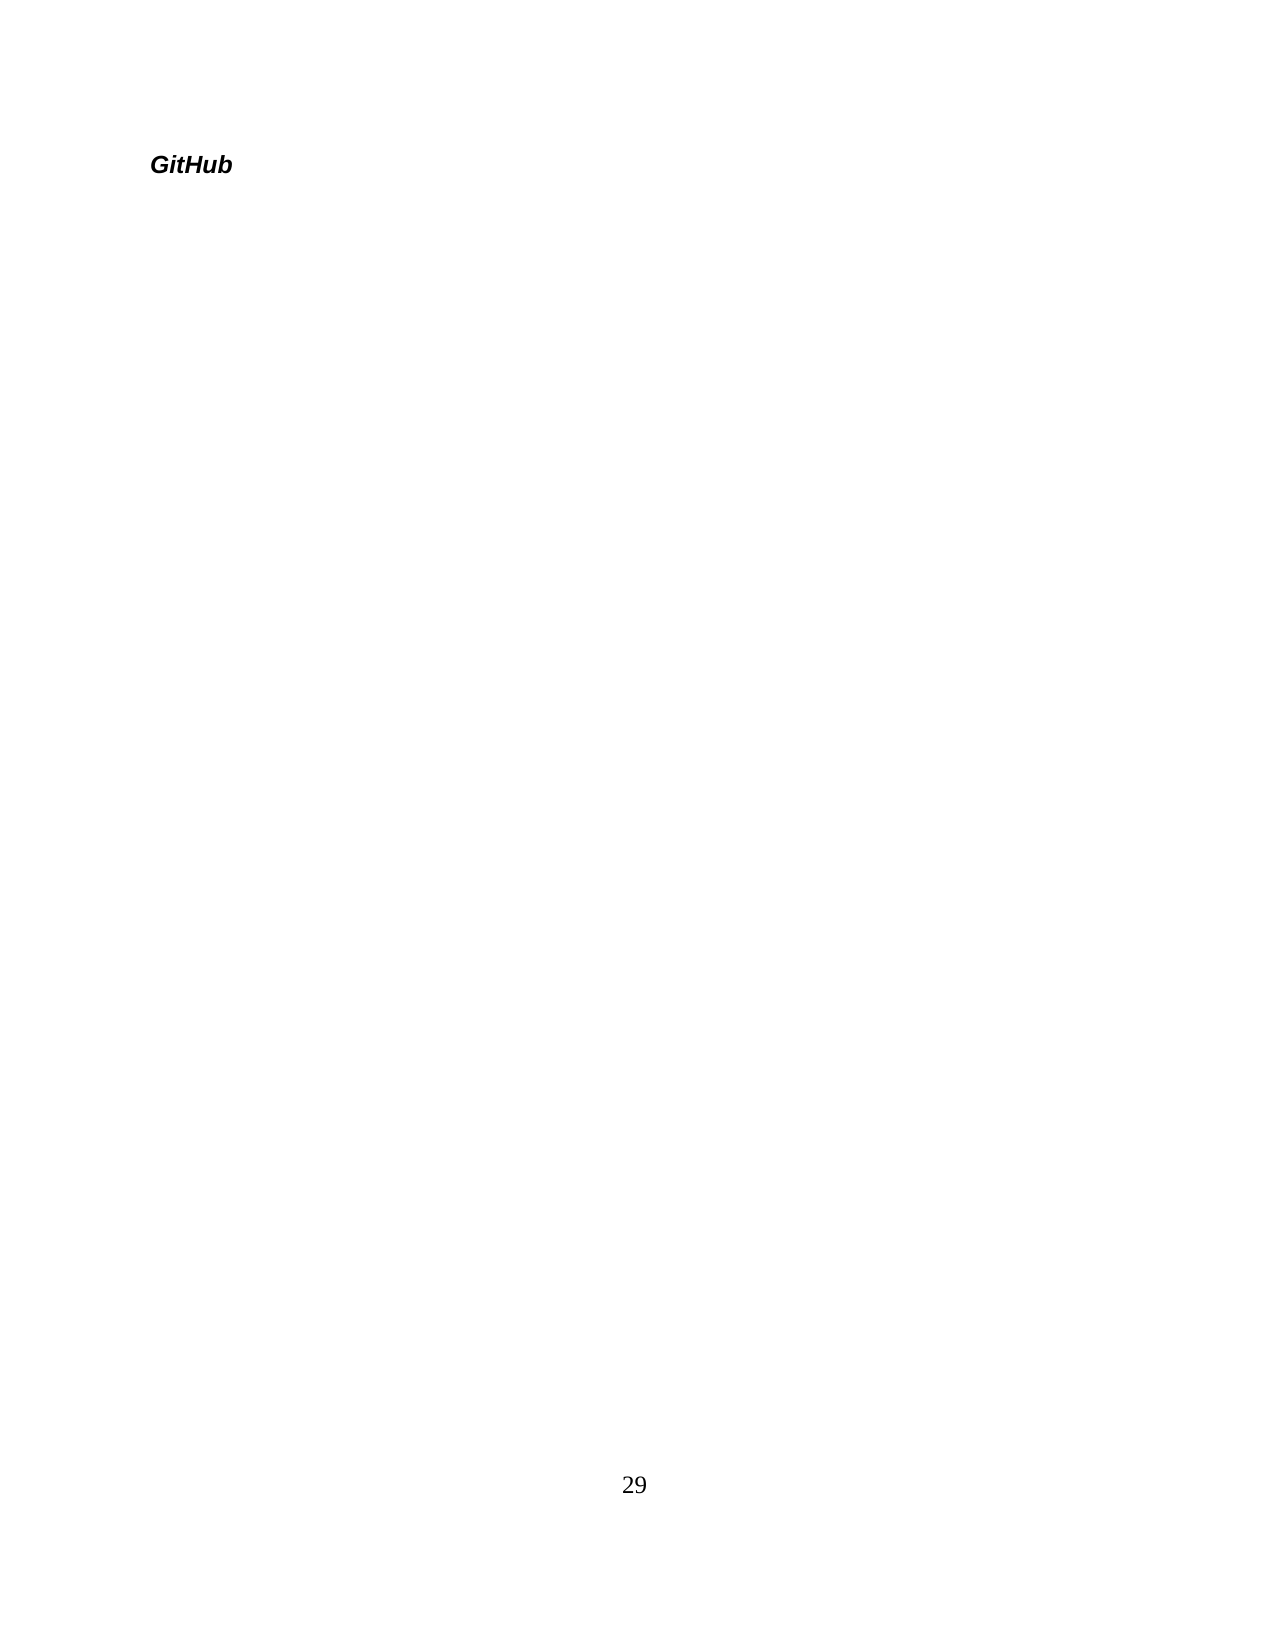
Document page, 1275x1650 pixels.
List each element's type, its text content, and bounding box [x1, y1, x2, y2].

subtitle GitHub [150, 150, 1125, 178]
